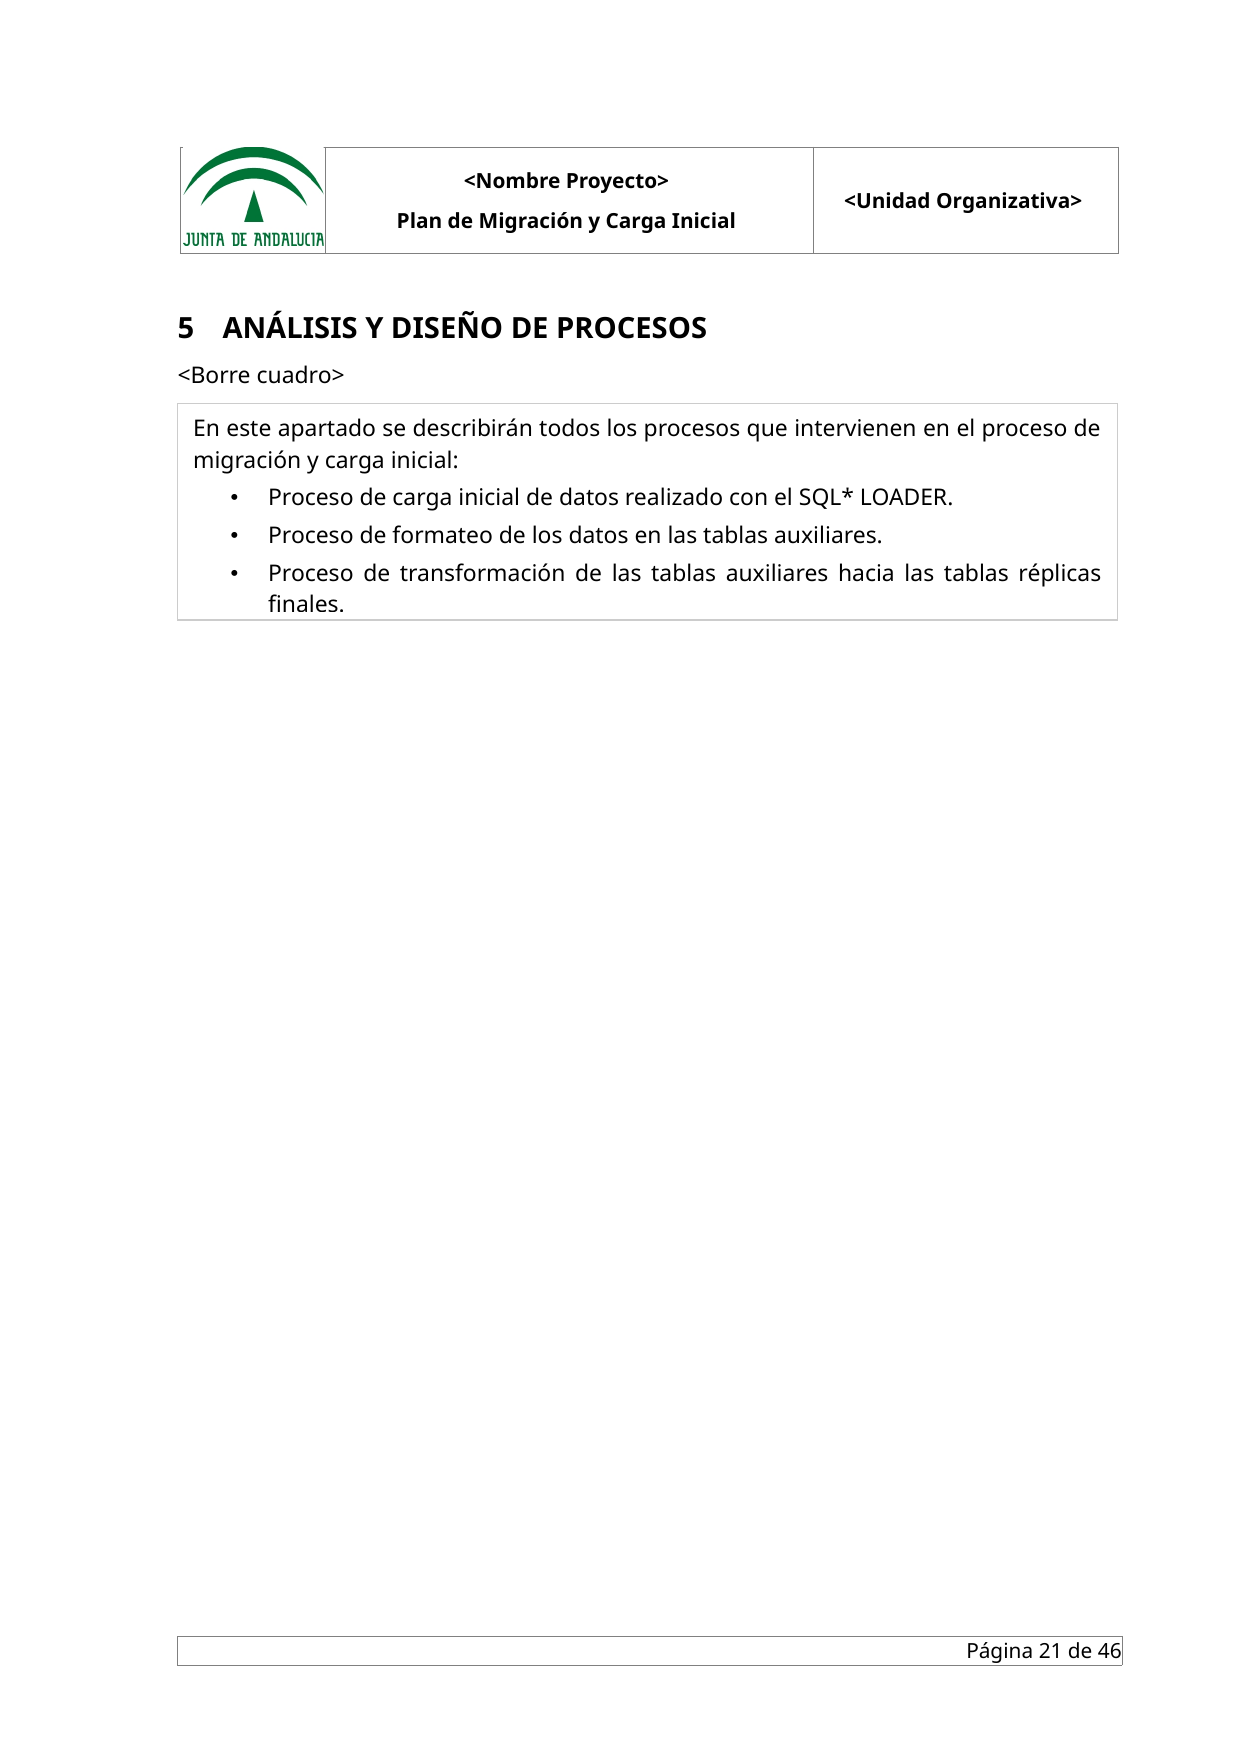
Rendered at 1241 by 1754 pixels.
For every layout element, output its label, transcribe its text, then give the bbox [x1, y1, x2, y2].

list Proceso de formateo de los datos en las tablas auxiliares. [230, 519, 1102, 550]
subtitle ANÁLISIS Y DISEÑO DE PROCESOS [177, 307, 1122, 347]
text En este apartado se describirán todos los procesos que intervienen en el proceso de migración y carga inicial: [193, 412, 1102, 475]
list Proceso de transformación de las tablas auxiliares hacia las tablas réplicas finales. [230, 557, 1102, 611]
list Proceso de carga inicial de datos realizado con el SQL* LOADER. [230, 481, 1102, 512]
text <Borre cuadro> [177, 359, 1122, 390]
